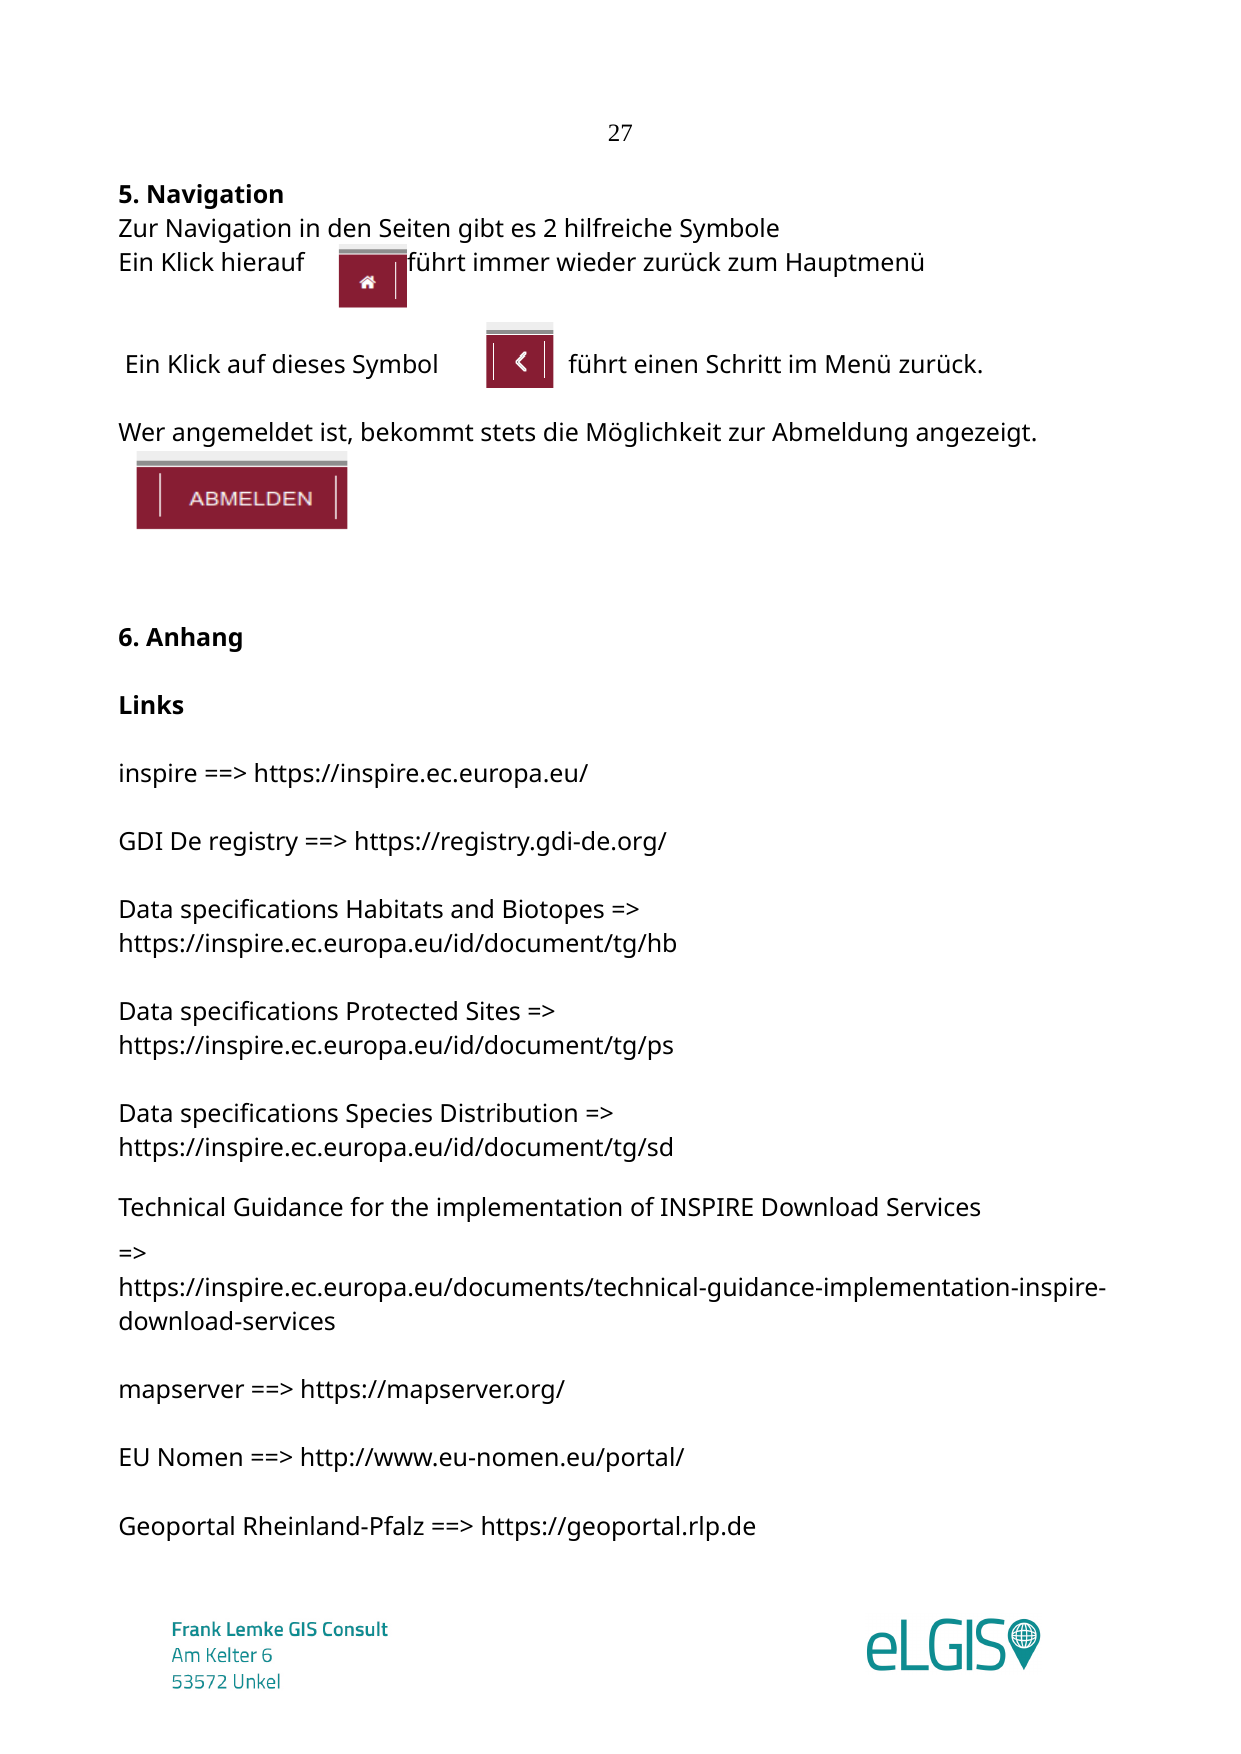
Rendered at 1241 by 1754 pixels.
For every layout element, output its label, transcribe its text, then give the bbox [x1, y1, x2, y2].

picture [161, 1608, 398, 1705]
text Data specifications Species Distribution => [118, 1096, 1122, 1130]
text https://inspire.ec.europa.eu/id/document/tg/sd [118, 1130, 1122, 1164]
text führt immer wieder zurück zum Hauptmenü [407, 244, 1122, 278]
text führt einen Schritt im Menü zurück. [554, 347, 1122, 381]
picture [136, 451, 348, 544]
text Ein Klick hierauf [118, 244, 338, 278]
text Geoportal Rheinland-Pfalz ==> https://geoportal.rlp.de [118, 1508, 1122, 1542]
text Zur Navigation in den Seiten gibt es 2 hilfreiche Symbole [118, 210, 1122, 244]
picture [338, 244, 407, 316]
text https://inspire.ec.europa.eu/id/document/tg/ps [118, 1028, 1122, 1062]
text Data specifications Protected Sites => [118, 994, 1122, 1028]
text Ein Klick auf dieses Symbol [118, 347, 486, 381]
text mapserver ==> https://mapserver.org/ [118, 1372, 1122, 1406]
picture [486, 322, 554, 392]
text Links [118, 687, 1122, 721]
text https://inspire.ec.europa.eu/documents/technical-guidance-implementation-inspire-download-services [118, 1270, 1122, 1338]
picture [864, 1613, 1042, 1675]
text inspire ==> https://inspire.ec.europa.eu/ [118, 755, 1122, 789]
text => [118, 1236, 1122, 1270]
text 5. Navigation [118, 176, 1122, 210]
text EU Nomen ==> http://www.eu-nomen.eu/portal/ [118, 1440, 1122, 1474]
text GDI De registry ==> https://registry.gdi-de.org/ [118, 823, 1122, 858]
text 6. Anhang [118, 619, 1122, 653]
text Wer angemeldet ist, bekommt stets die Möglichkeit zur Abmeldung angezeigt. [118, 415, 1122, 449]
subtitle Technical Guidance for the implementation of INSPIRE Download Services [118, 1189, 1122, 1223]
text Data specifications Habitats and Biotopes => https://inspire.ec.europa.eu/id/document/tg/hb [118, 892, 1122, 960]
